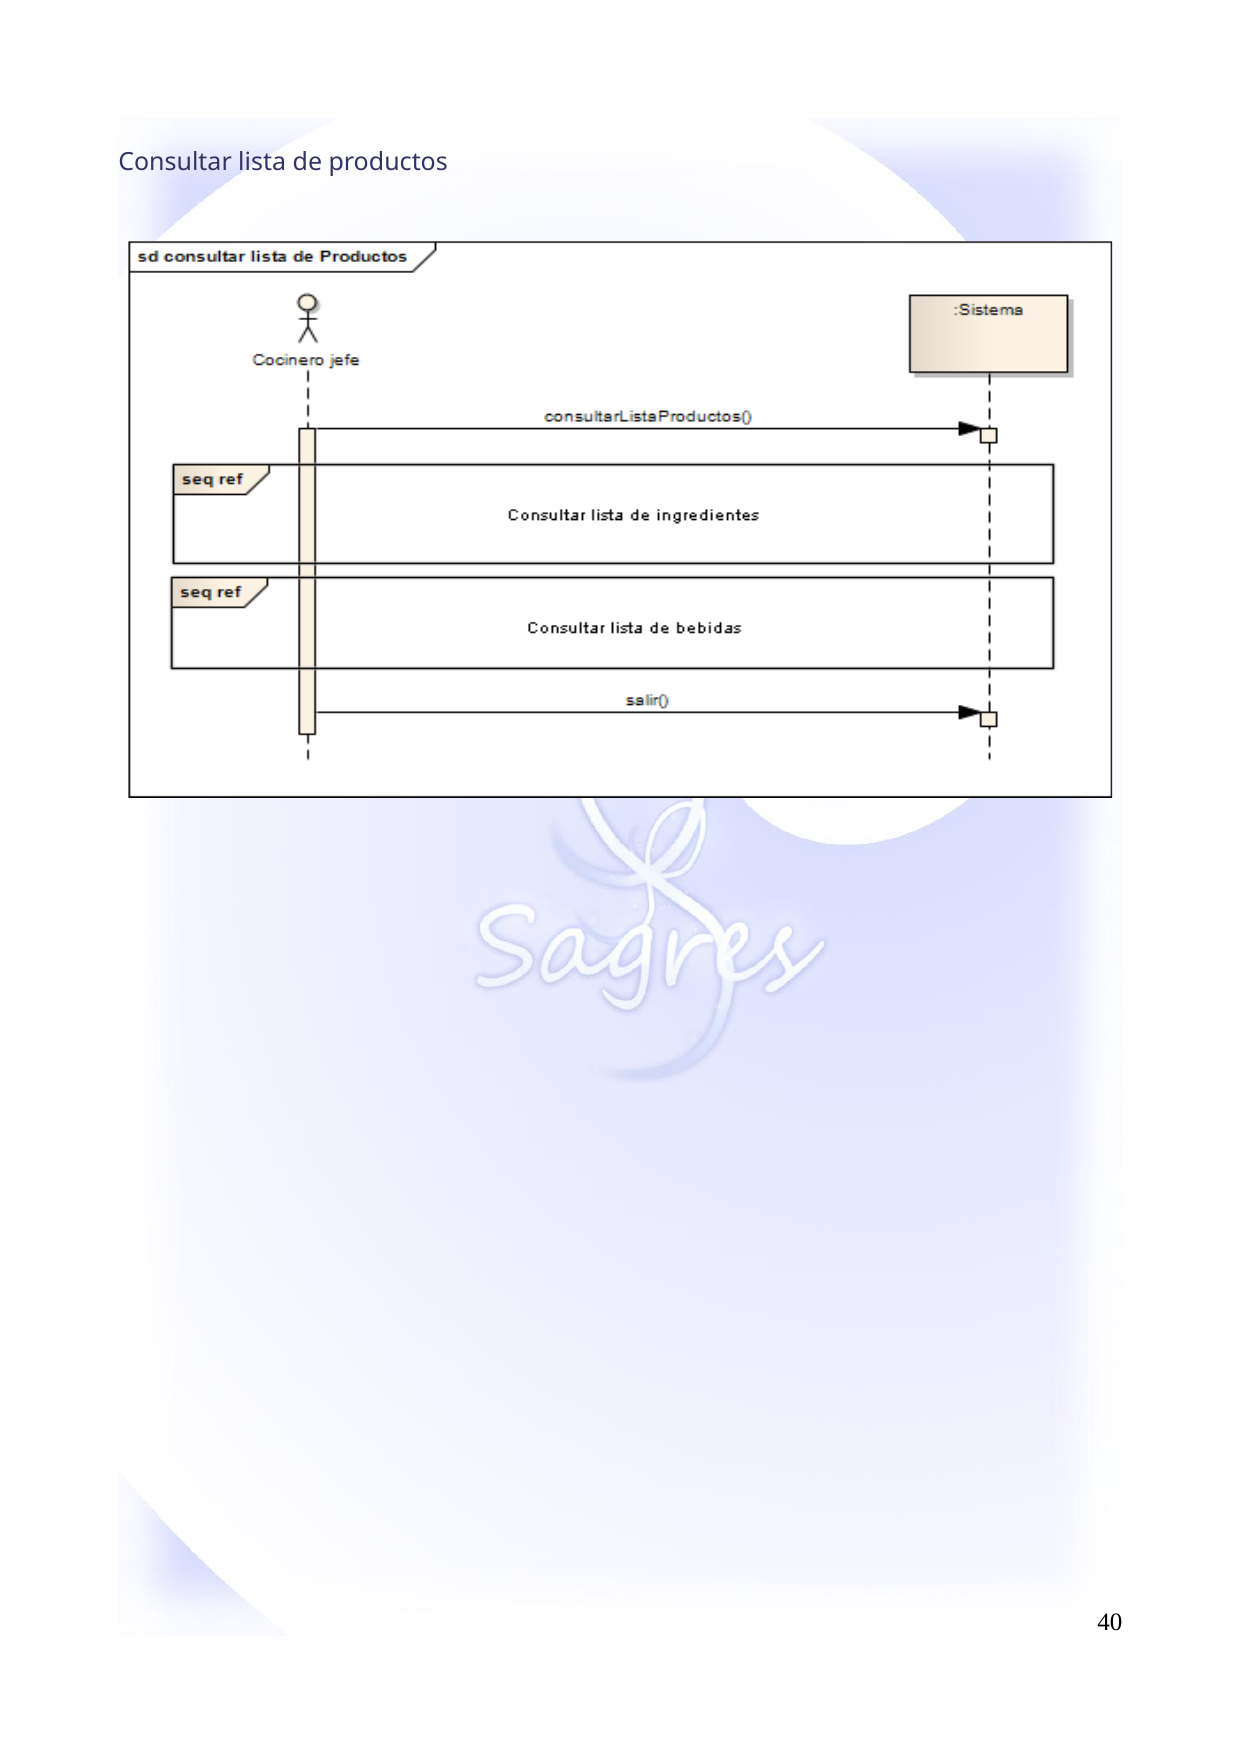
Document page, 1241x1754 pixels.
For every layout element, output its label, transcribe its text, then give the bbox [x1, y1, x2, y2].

subtitle Consultar lista de productos [118, 143, 1122, 177]
picture [118, 118, 1122, 143]
picture [118, 177, 1122, 1636]
